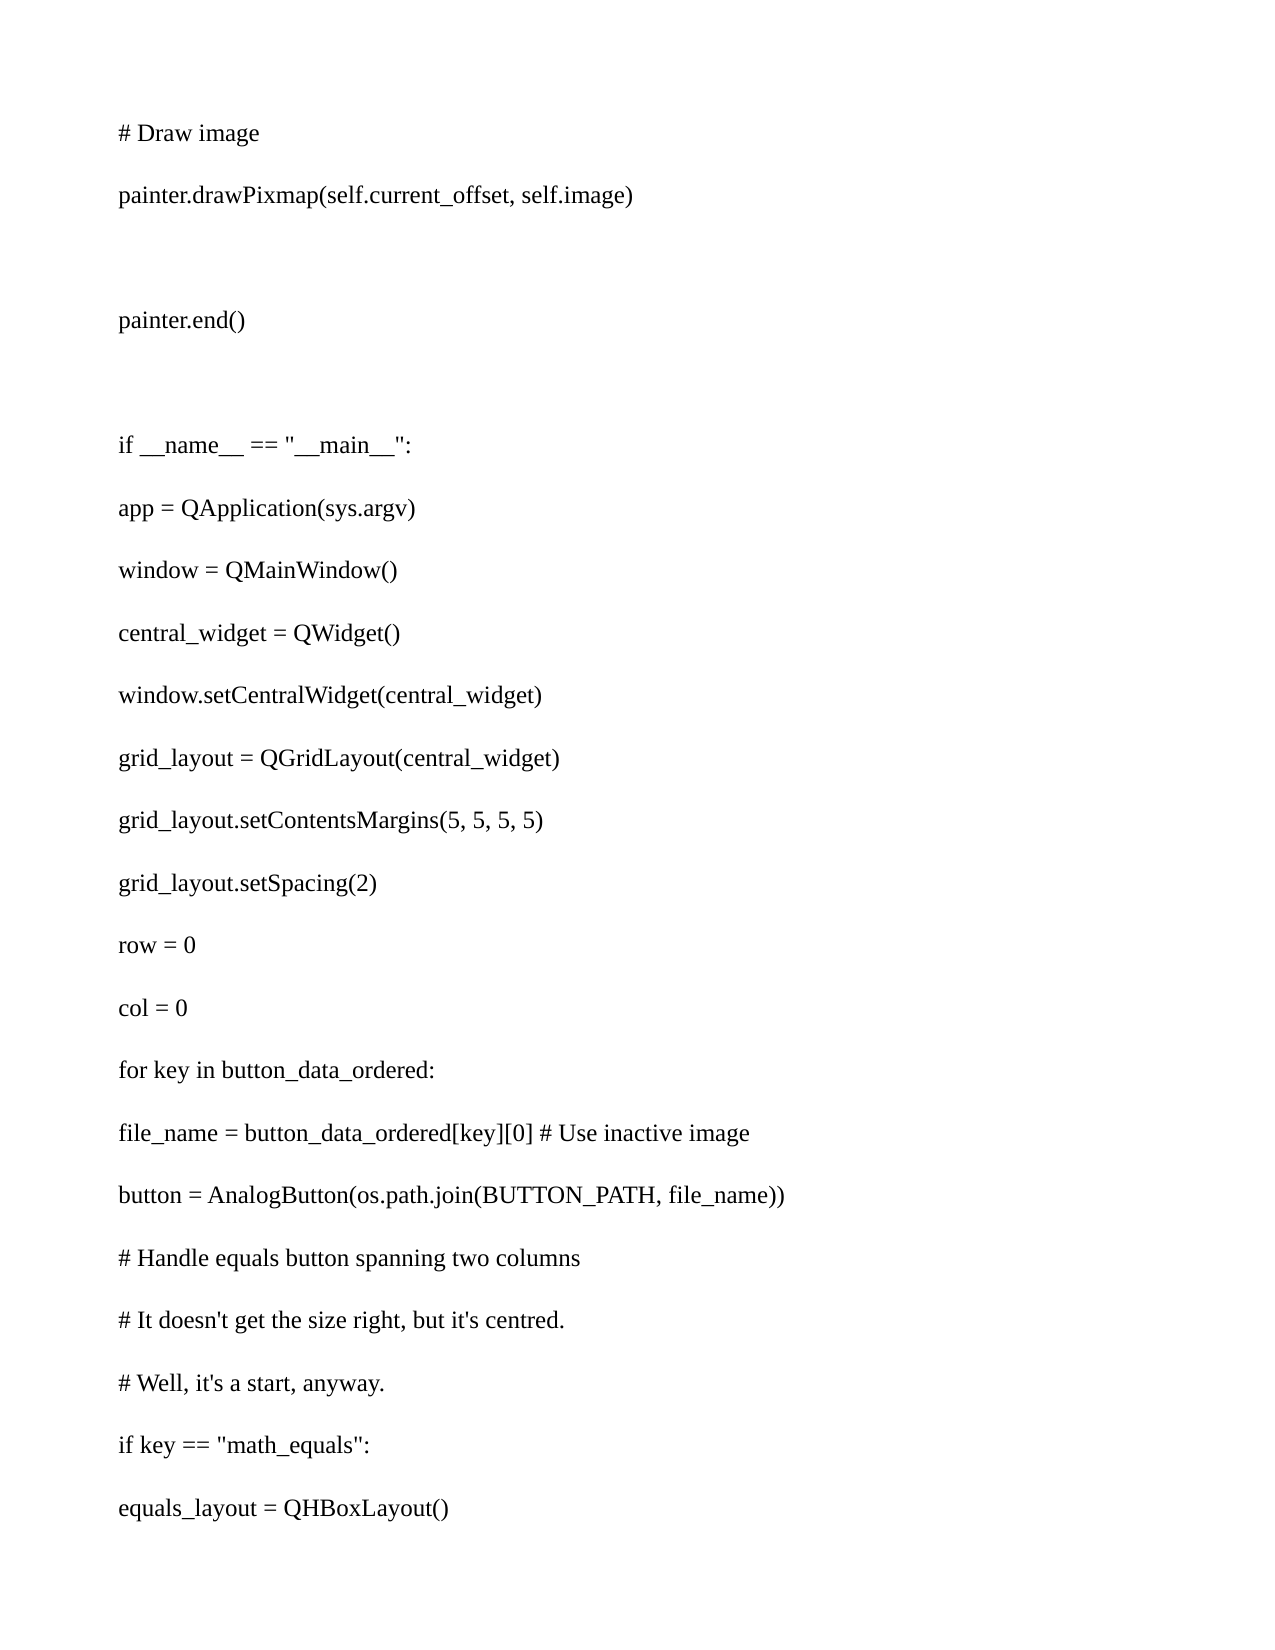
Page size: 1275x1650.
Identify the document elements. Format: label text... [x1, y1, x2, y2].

text painter.end() [118, 306, 1157, 334]
text window.setCentralWidget(central_widget) [118, 681, 1157, 709]
text for key in button_data_ordered: [118, 1056, 1157, 1084]
text app = QApplication(sys.argv) [118, 493, 1157, 522]
text # Draw image [118, 118, 1157, 147]
text # Well, it's a start, anyway. [118, 1368, 1157, 1397]
text window = QMainWindow() [118, 556, 1157, 584]
text file_name = button_data_ordered[key][0] # Use inactive image [118, 1118, 1157, 1147]
text grid_layout.setSpacing(2) [118, 868, 1157, 897]
text # It doesn't get the size right, but it's centred. [118, 1306, 1157, 1334]
text # Handle equals button spanning two columns [118, 1243, 1157, 1272]
text equals_layout = QHBoxLayout() [118, 1493, 1157, 1522]
text button = AnalogButton(os.path.join(BUTTON_PATH, file_name)) [118, 1181, 1157, 1209]
text painter.drawPixmap(self.current_offset, self.image) [118, 181, 1157, 209]
text grid_layout.setContentsMargins(5, 5, 5, 5) [118, 806, 1157, 834]
text if key == "math_equals": [118, 1431, 1157, 1459]
text row = 0 [118, 931, 1157, 959]
text grid_layout = QGridLayout(central_widget) [118, 743, 1157, 772]
text if __name__ == "__main__": [118, 431, 1157, 459]
text col = 0 [118, 993, 1157, 1022]
text central_widget = QWidget() [118, 618, 1157, 647]
